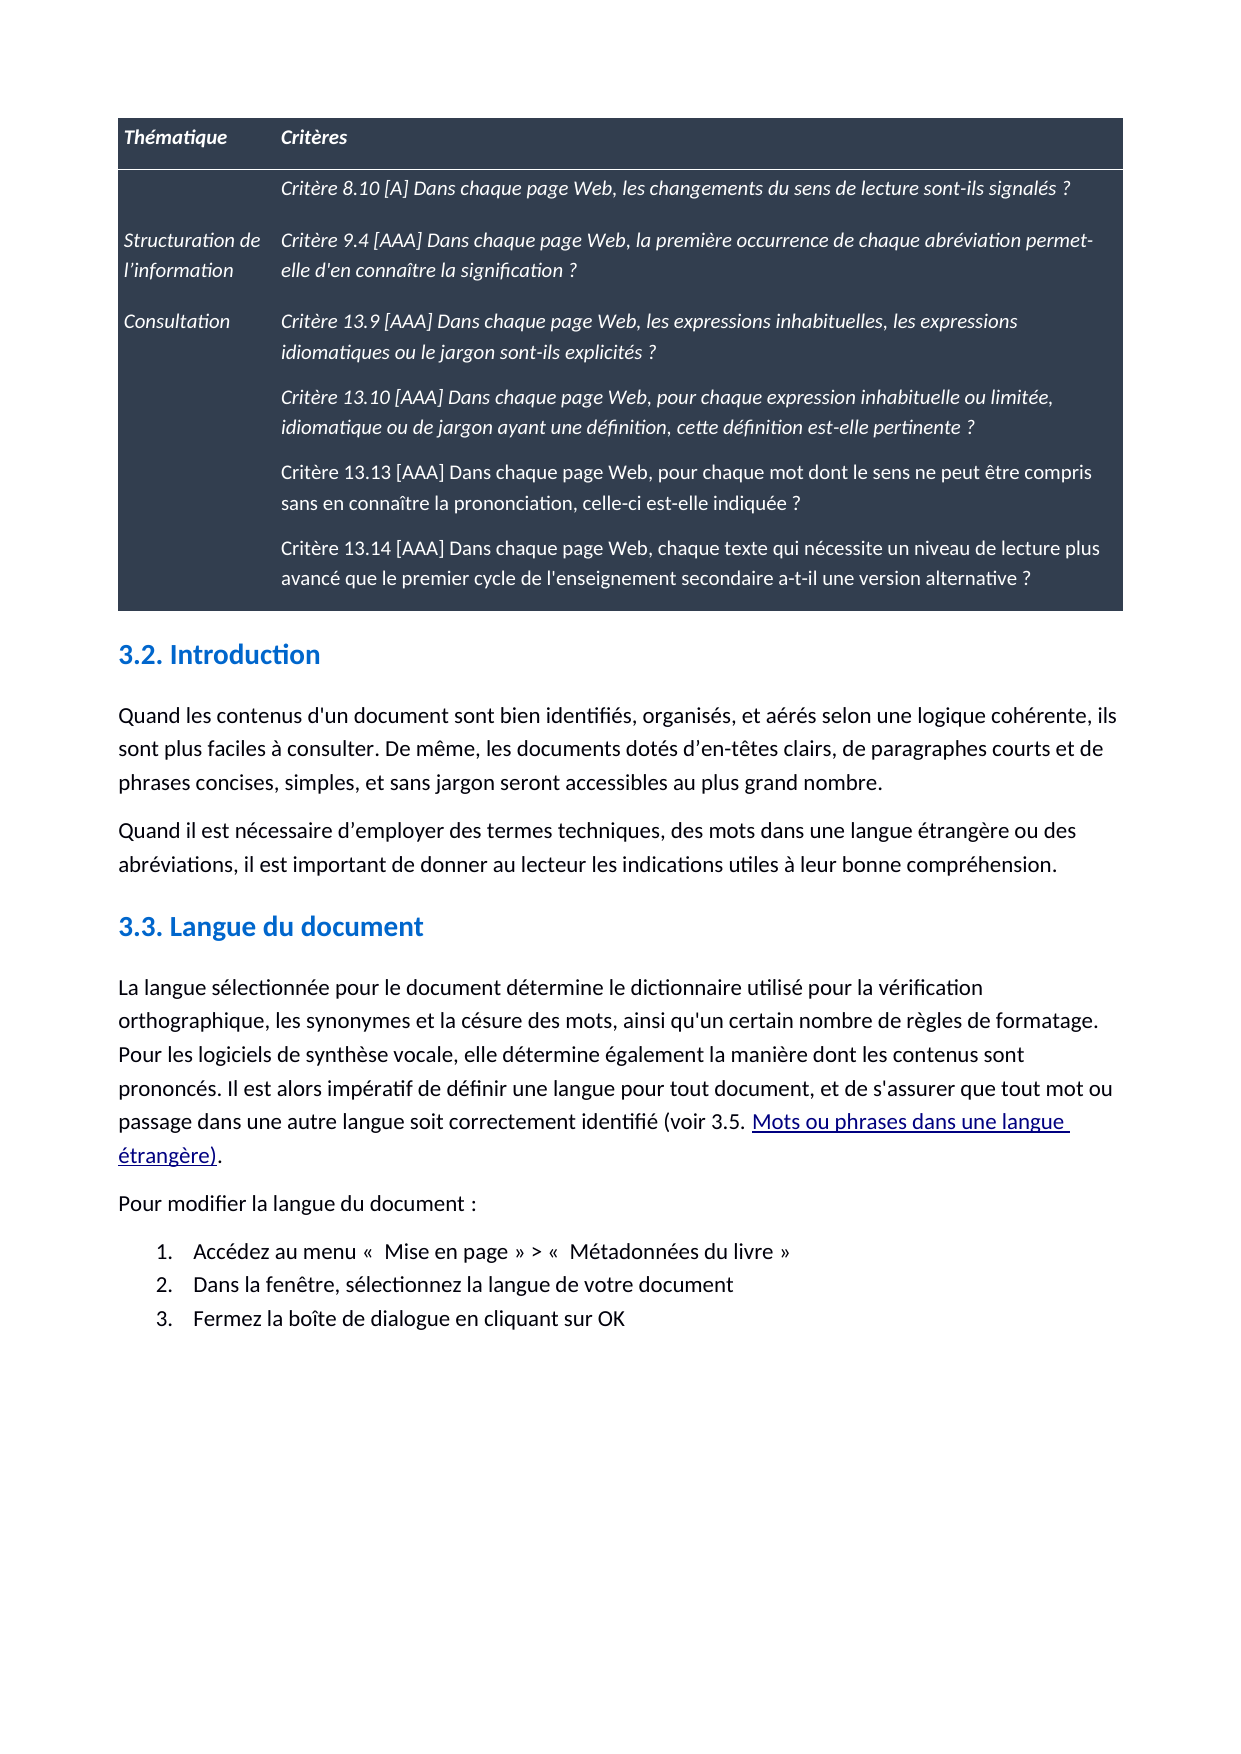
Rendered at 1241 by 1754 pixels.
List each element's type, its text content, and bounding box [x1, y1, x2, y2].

list Dans la fenêtre, sélectionnez la langue de votre document [156, 1271, 1122, 1299]
text Pour modifier la langue du document : [118, 1189, 1122, 1217]
text La langue sélectionnée pour le document détermine le dictionnaire utilisé pour la vérification orthographique, les synonymes et la césure des mots, ainsi qu'un certain nombre de règles de formatage. Pour les logiciels de synthèse vocale, elle détermine également la manière dont les contenus sont prononcés. Il est alors impératif de définir une langue pour tout document, et de s'assurer que tout mot ou passage dans une autre langue soit correctement identifié (voir 3.5. Mots ou phrases dans une langue étrangère). [118, 973, 1122, 1169]
table_header Thématique [118, 118, 275, 169]
list Accédez au menu « Mise en page » > « Métadonnées du livre » [156, 1237, 1122, 1265]
table_cell Critère 9.4 [AAA] Dans chaque page Web, la première occurrence de chaque abréviation permet-elle d'en connaître la signification ? [275, 221, 1123, 303]
table_cell Consultation [118, 303, 275, 611]
text Quand il est nécessaire d’employer des termes techniques, des mots dans une langue étrangère ou des abréviations, il est important de donner au lecteur les indications utiles à leur bonne compréhension. [118, 816, 1122, 878]
subtitle 3.3. Langue du document [118, 908, 1122, 944]
text Quand les contenus d'un document sont bien identifiés, organisés, et aérés selon une logique cohérente, ils sont plus faciles à consulter. De même, les documents dotés d’en-têtes clairs, de paragraphes courts et de phrases concises, simples, et sans jargon seront accessibles au plus grand nombre. [118, 701, 1122, 796]
table_cell Critère 13.9 [AAA] Dans chaque page Web, les expressions inhabituelles, les expressions idiomatiques ou le jargon sont-ils explicités ? Critère 13.10 [AAA] Dans chaque page Web, pour chaque expression inhabituelle ou limitée, idiomatique ou de jargon ayant une définition, cette définition est-elle pertinente ? Critère 13.13 [AAA] Dans chaque page Web, pour chaque mot dont le sens ne peut être compris sans en connaître la prononciation, celle-ci est-elle indiquée ? Critère 13.14 [AAA] Dans chaque page Web, chaque texte qui nécessite un niveau de lecture plus avancé que le premier cycle de l'enseignement secondaire a-t-il une version alternative ? [275, 303, 1123, 611]
table_cell [118, 170, 275, 221]
subtitle 3.2. Introduction [118, 636, 1122, 671]
table_cell Structuration de l’information [118, 221, 275, 303]
table_header Critères [275, 118, 1123, 169]
table_cell Critère 8.10 [A] Dans chaque page Web, les changements du sens de lecture sont-ils signalés ? [275, 170, 1123, 221]
list Fermez la boîte de dialogue en cliquant sur OK [156, 1304, 1122, 1332]
